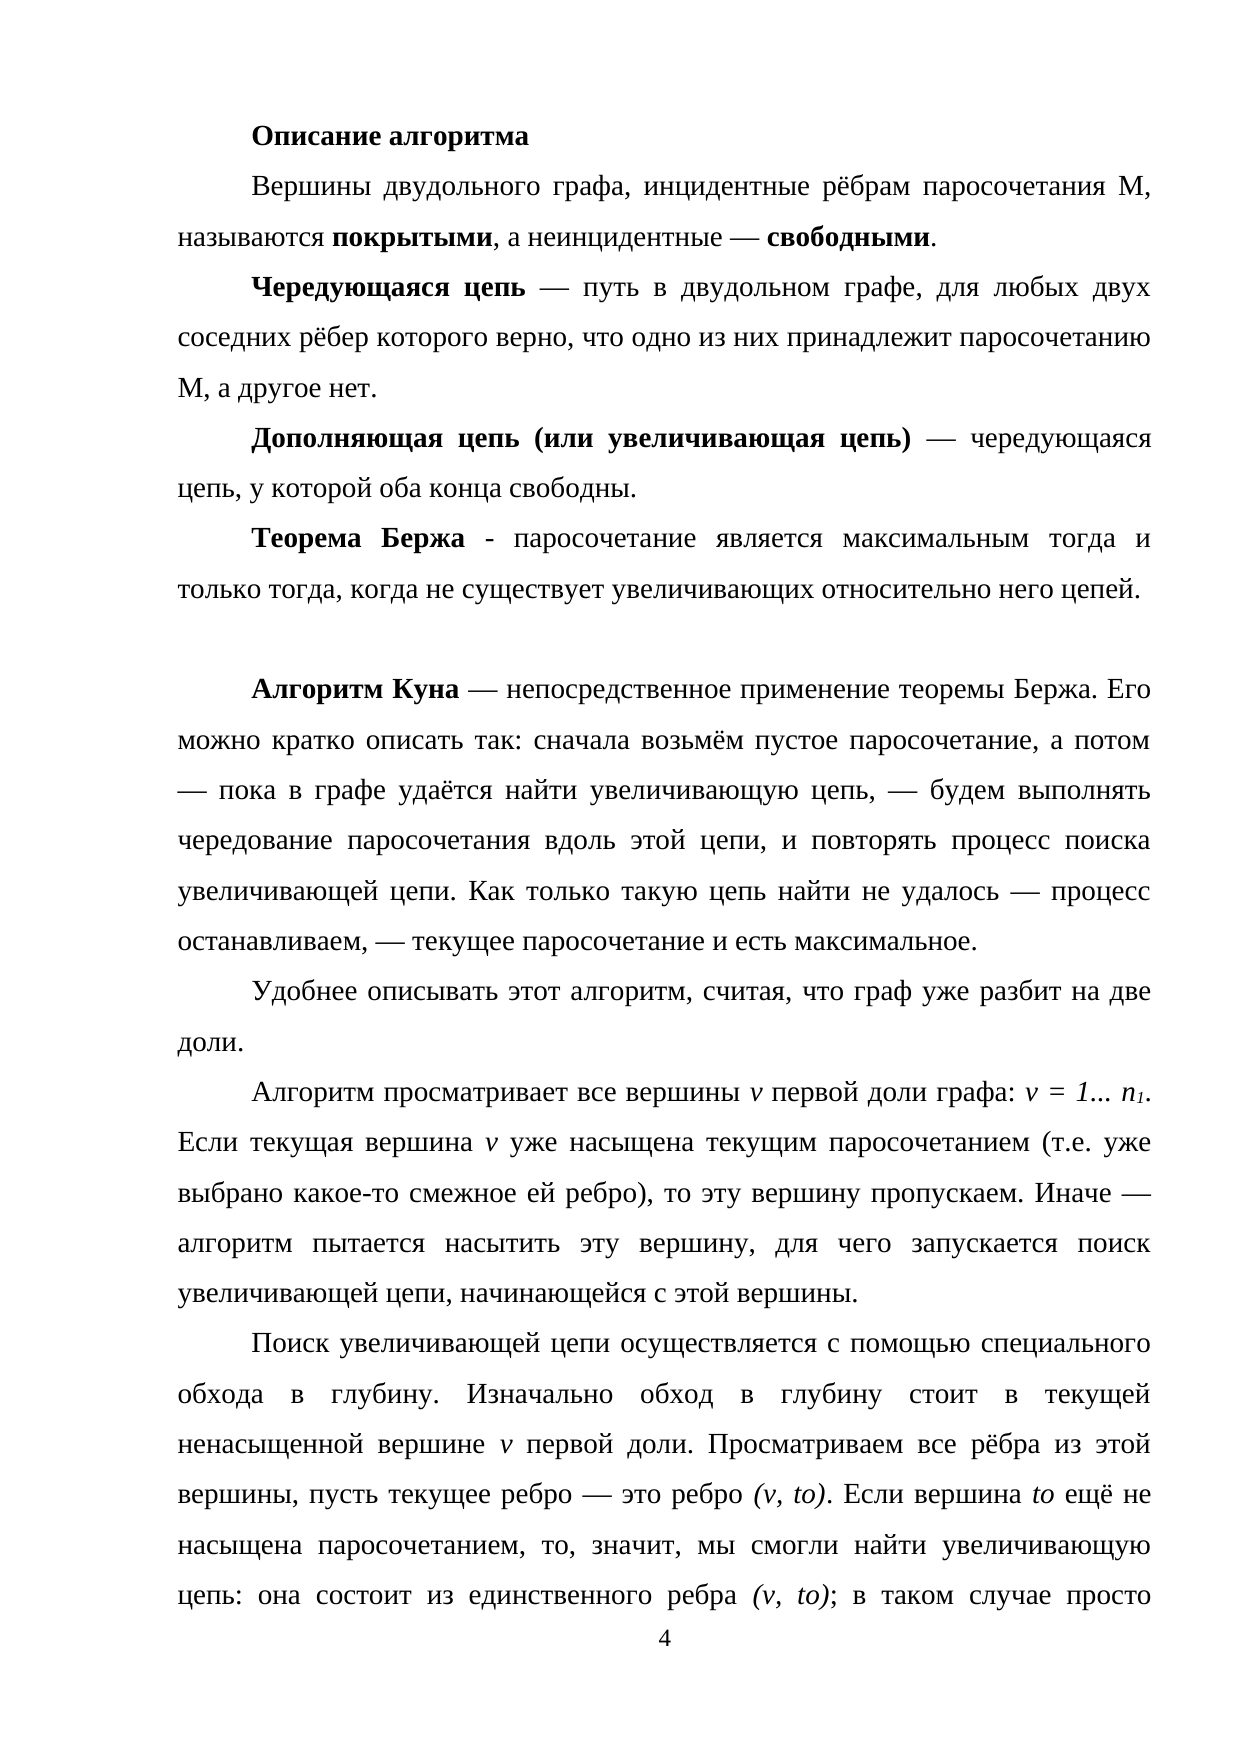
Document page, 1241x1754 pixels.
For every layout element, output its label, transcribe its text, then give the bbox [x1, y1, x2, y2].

text Дополняющая цепь (или увеличивающая цепь) — чередующаяся цепь, у которой оба конца свободны. [177, 420, 1152, 504]
text Теорема Бержа - паросочетание является максимальным тогда и только тогда, когда не существует увеличивающих относительно него цепей. [177, 521, 1152, 604]
text Удобнее описывать этот алгоритм, считая, что граф уже разбит на две доли. [177, 973, 1152, 1057]
text Чередующаяся цепь — путь в двудольном графе, для любых двух соседних рёбер которого верно, что одно из них принадлежит паросочетанию M, а другое нет. [177, 269, 1152, 403]
text Вершины двудольного графа, инцидентные рёбрам паросочетания M, называются покрытыми, а неинцидентные — свободными. [177, 168, 1152, 252]
text Алгоритм Куна — непосредственное применение теоремы Бержа. Его можно кратко описать так: сначала возьмём пустое паросочетание, а потом — пока в графе удаётся найти увеличивающую цепь, — будем выполнять чередование паросочетания вдоль этой цепи, и повторять процесс поиска увеличивающей цепи. Как только такую цепь найти не удалось — процесс останавливаем, — текущее паросочетание и есть максимальное. [177, 672, 1152, 957]
text Алгоритм просматривает все вершины v первой доли графа: v = 1... n1. Если текущая вершина v уже насыщена текущим паросочетанием (т.е. уже выбрано какое-то смежное ей ребро), то эту вершину пропускаем. Иначе — алгоритм пытается насытить эту вершину, для чего запускается поиск увеличивающей цепи, начинающейся с этой вершины. [177, 1074, 1152, 1309]
text Описание алгоритма [177, 118, 1152, 152]
text Поиск увеличивающей цепи осуществляется с помощью специального обхода в глубину. Изначально обход в глубину стоит в текущей ненасыщенной вершине v первой доли. Просматриваем все рёбра из этой вершины, пусть текущее ребро — это ребро (v, to). Если вершина to ещё не насыщена паросочетанием, то, значит, мы смогли найти увеличивающую цепь: она состоит из единственного ребра (v, to); в таком случае просто [177, 1326, 1152, 1611]
